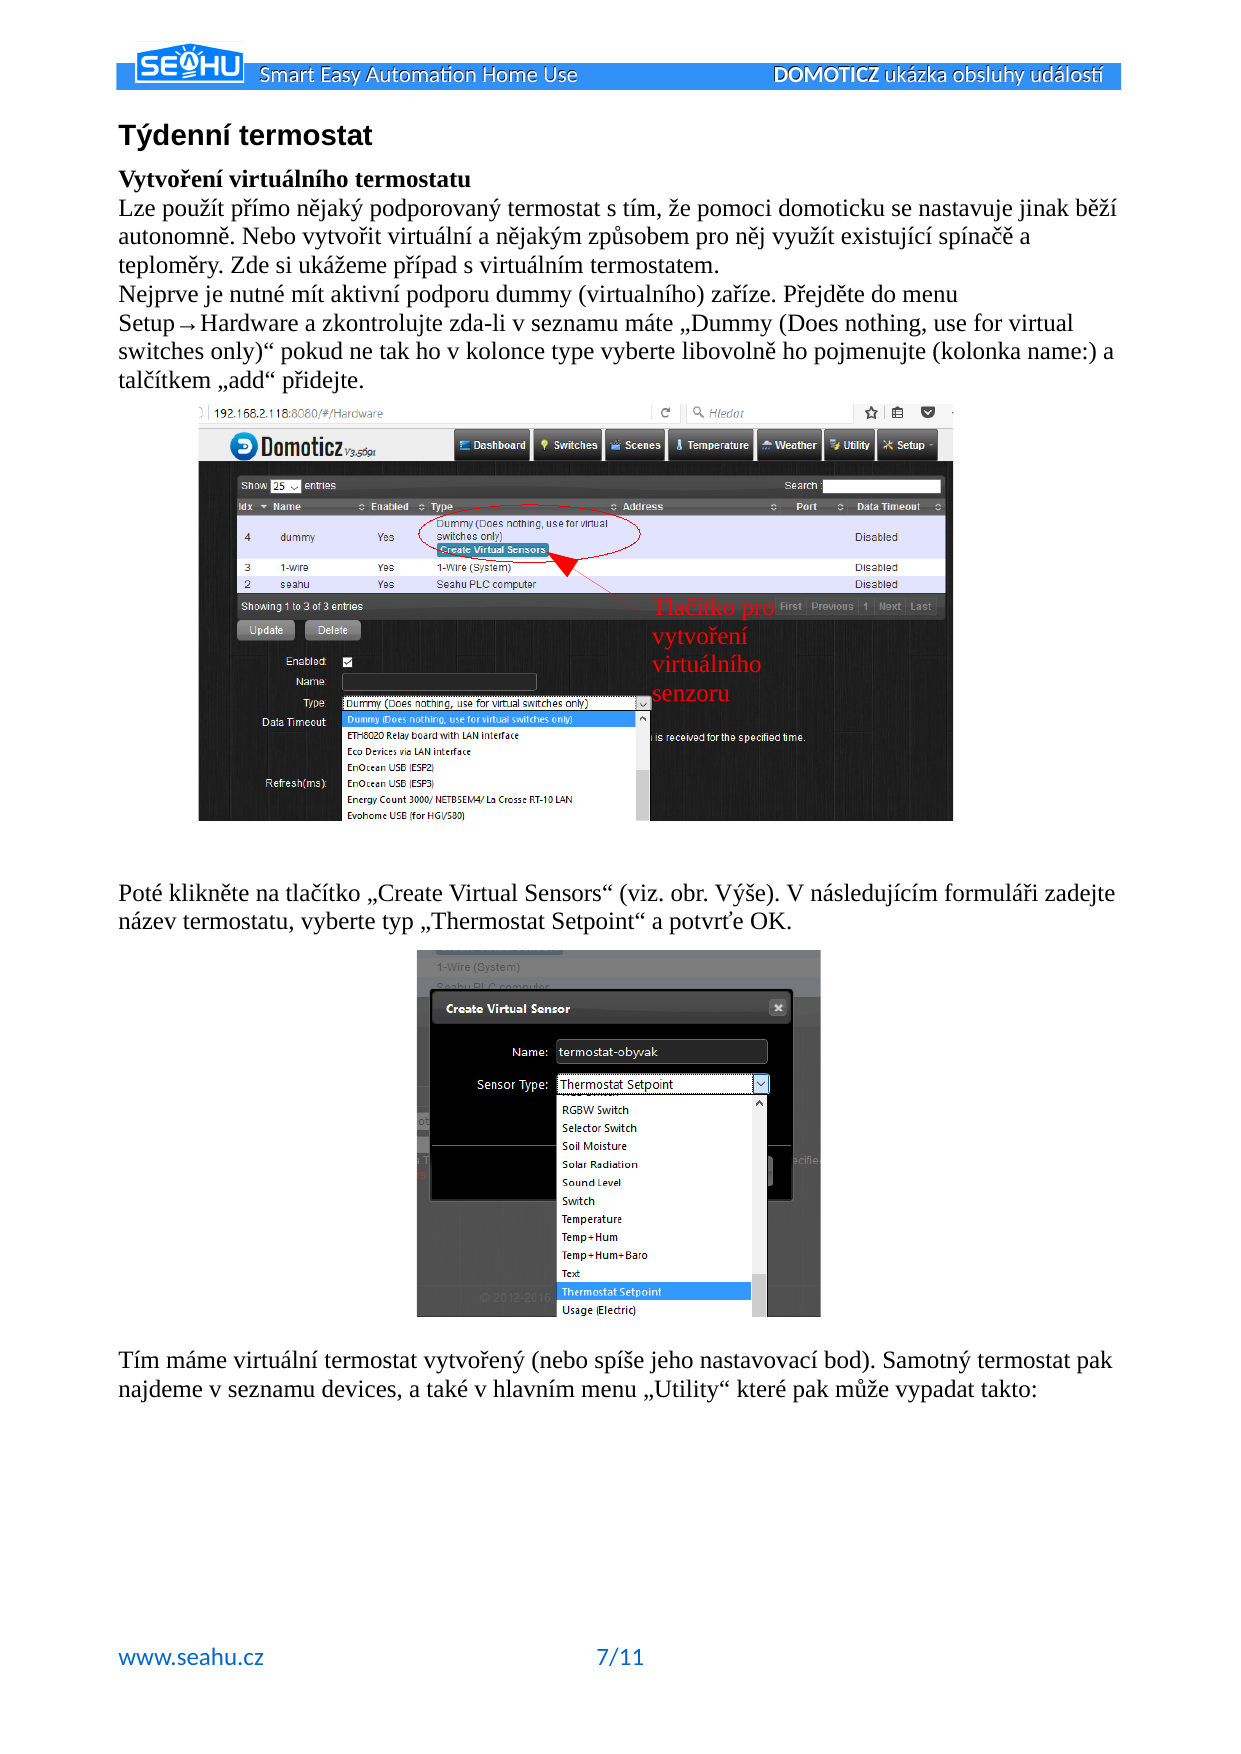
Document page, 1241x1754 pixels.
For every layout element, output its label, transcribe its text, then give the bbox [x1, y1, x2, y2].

text Nejprve je nutné mít aktivní podporu dummy (virtualního) zaříze. Přejděte do menu Setup→Hardware a zkontrolujte zda-li v seznamu máte „Dummy (Does nothing, use for virtual switches only)“ pokud ne tak ho v kolonce type vyberte libovolně ho pojmenujte (kolonka name:) a talčítkem „add“ přidejte. [118, 279, 1122, 394]
text Lze použít přímo nějaký podporovaný termostat s tím, že pomoci domoticku se nastavuje jinak běží autonomně. Nebo vytvořit virtuální a nějakým způsobem pro něj využít existující spínačě a teploměry. Zde si ukážeme případ s virtuálním termostatem. [118, 193, 1122, 279]
picture [135, 41, 245, 83]
picture [198, 404, 954, 821]
picture [416, 950, 821, 1317]
subtitle Týdenní termostat [118, 118, 1122, 151]
text Poté klikněte na tlačítko „Create Virtual Sensors“ (viz. obr. Výše). V následujícím formuláři zadejte název termostatu, vyberte typ „Thermostat Setpoint“ a potvrťe OK. [118, 878, 1122, 935]
text Tím máme virtuální termostat vytvořený (nebo spíše jeho nastavovací bod). Samotný termostat pak najdeme v seznamu devices, a také v hlavním menu „Utility“ které pak může vypadat takto: [118, 1345, 1122, 1402]
text Vytvoření virtuálního termostatu [118, 164, 1122, 193]
